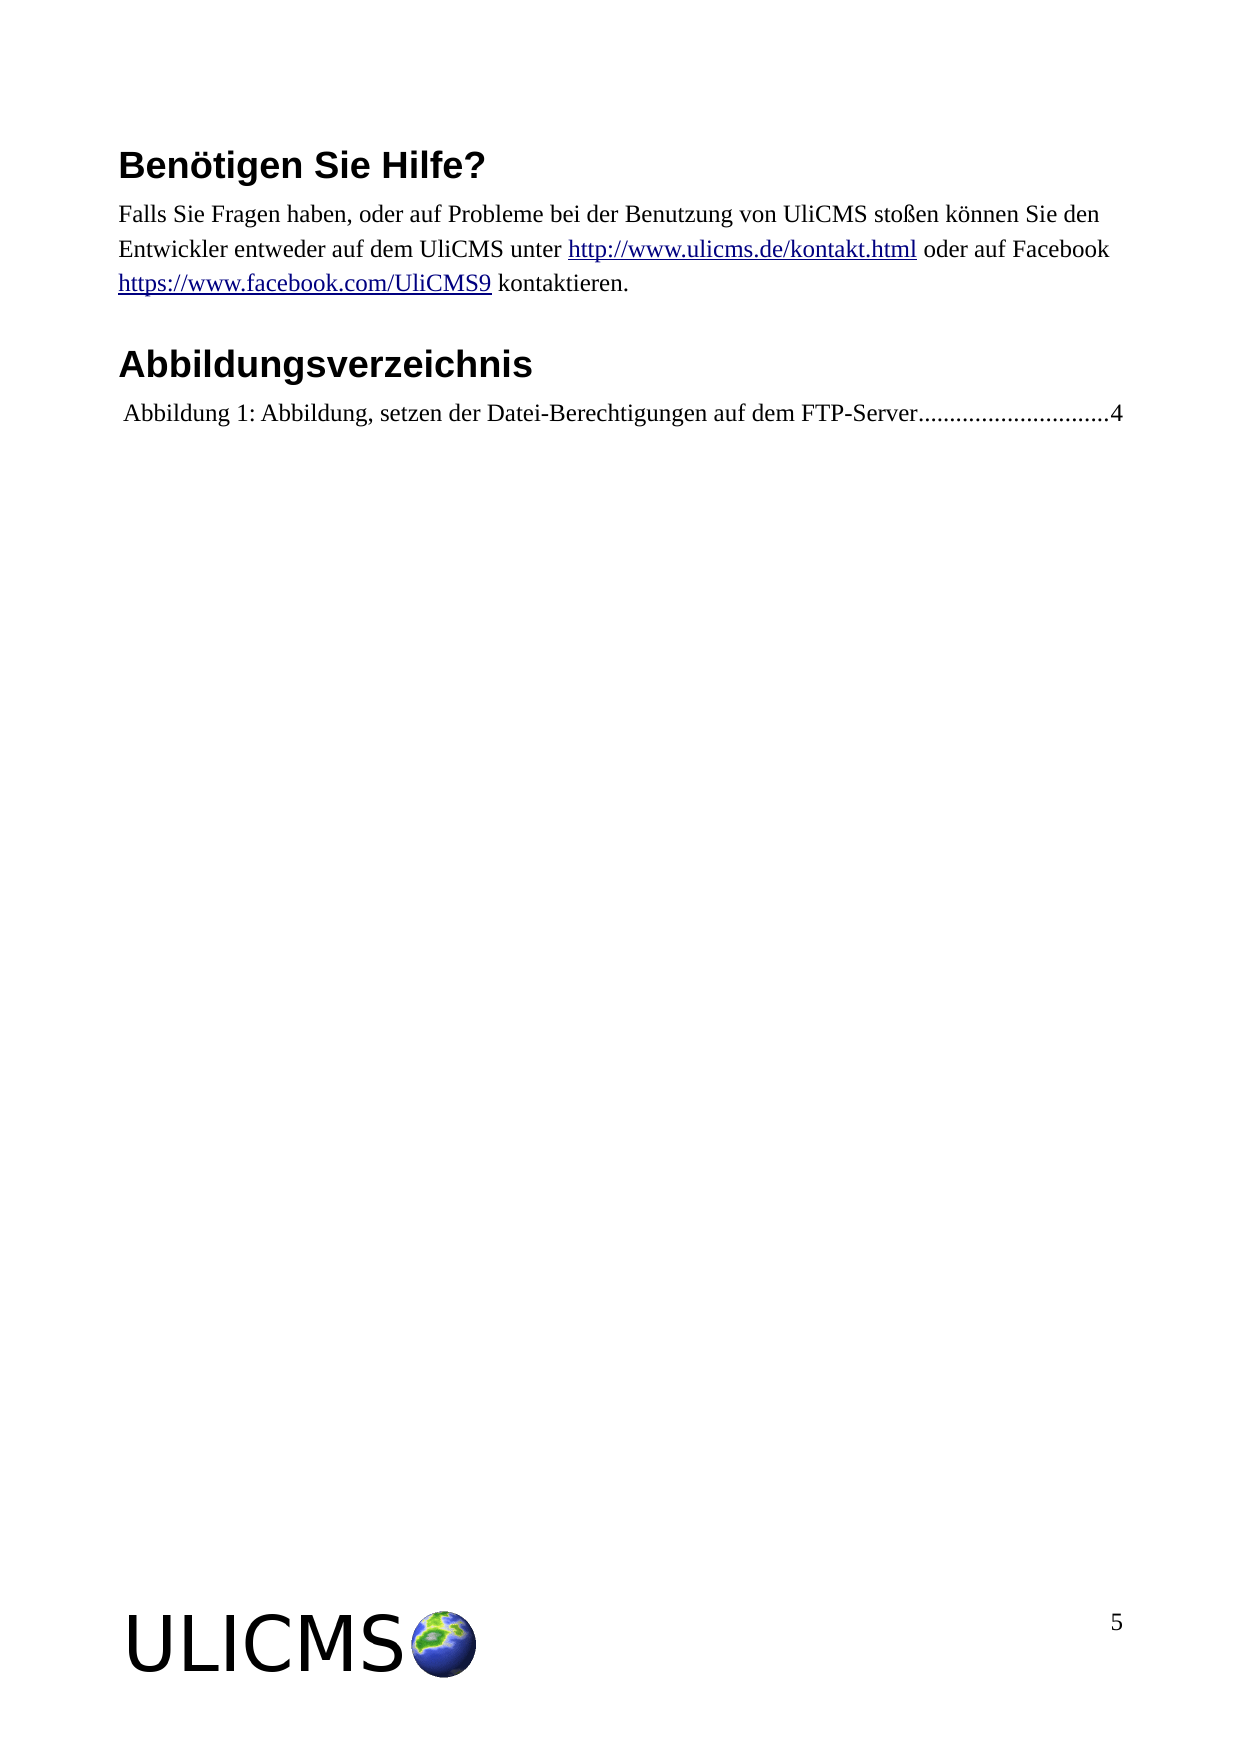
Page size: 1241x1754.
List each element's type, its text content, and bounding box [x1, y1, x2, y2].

text Falls Sie Fragen haben, oder auf Probleme bei der Benutzung von UliCMS stoßen können Sie den Entwickler entweder auf dem UliCMS unter http://www.ulicms.de/kontakt.html oder auf Facebook https://www.facebook.com/UliCMS9 kontaktieren. [118, 199, 1123, 297]
text Abbildung 1: Abbildung, setzen der Datei-Berechtigungen auf dem FTP-Server 4 [118, 398, 1123, 427]
subtitle Benötigen Sie Hilfe? [118, 143, 1123, 187]
picture [118, 1607, 479, 1681]
subtitle Abbildungsverzeichnis [118, 342, 1123, 386]
